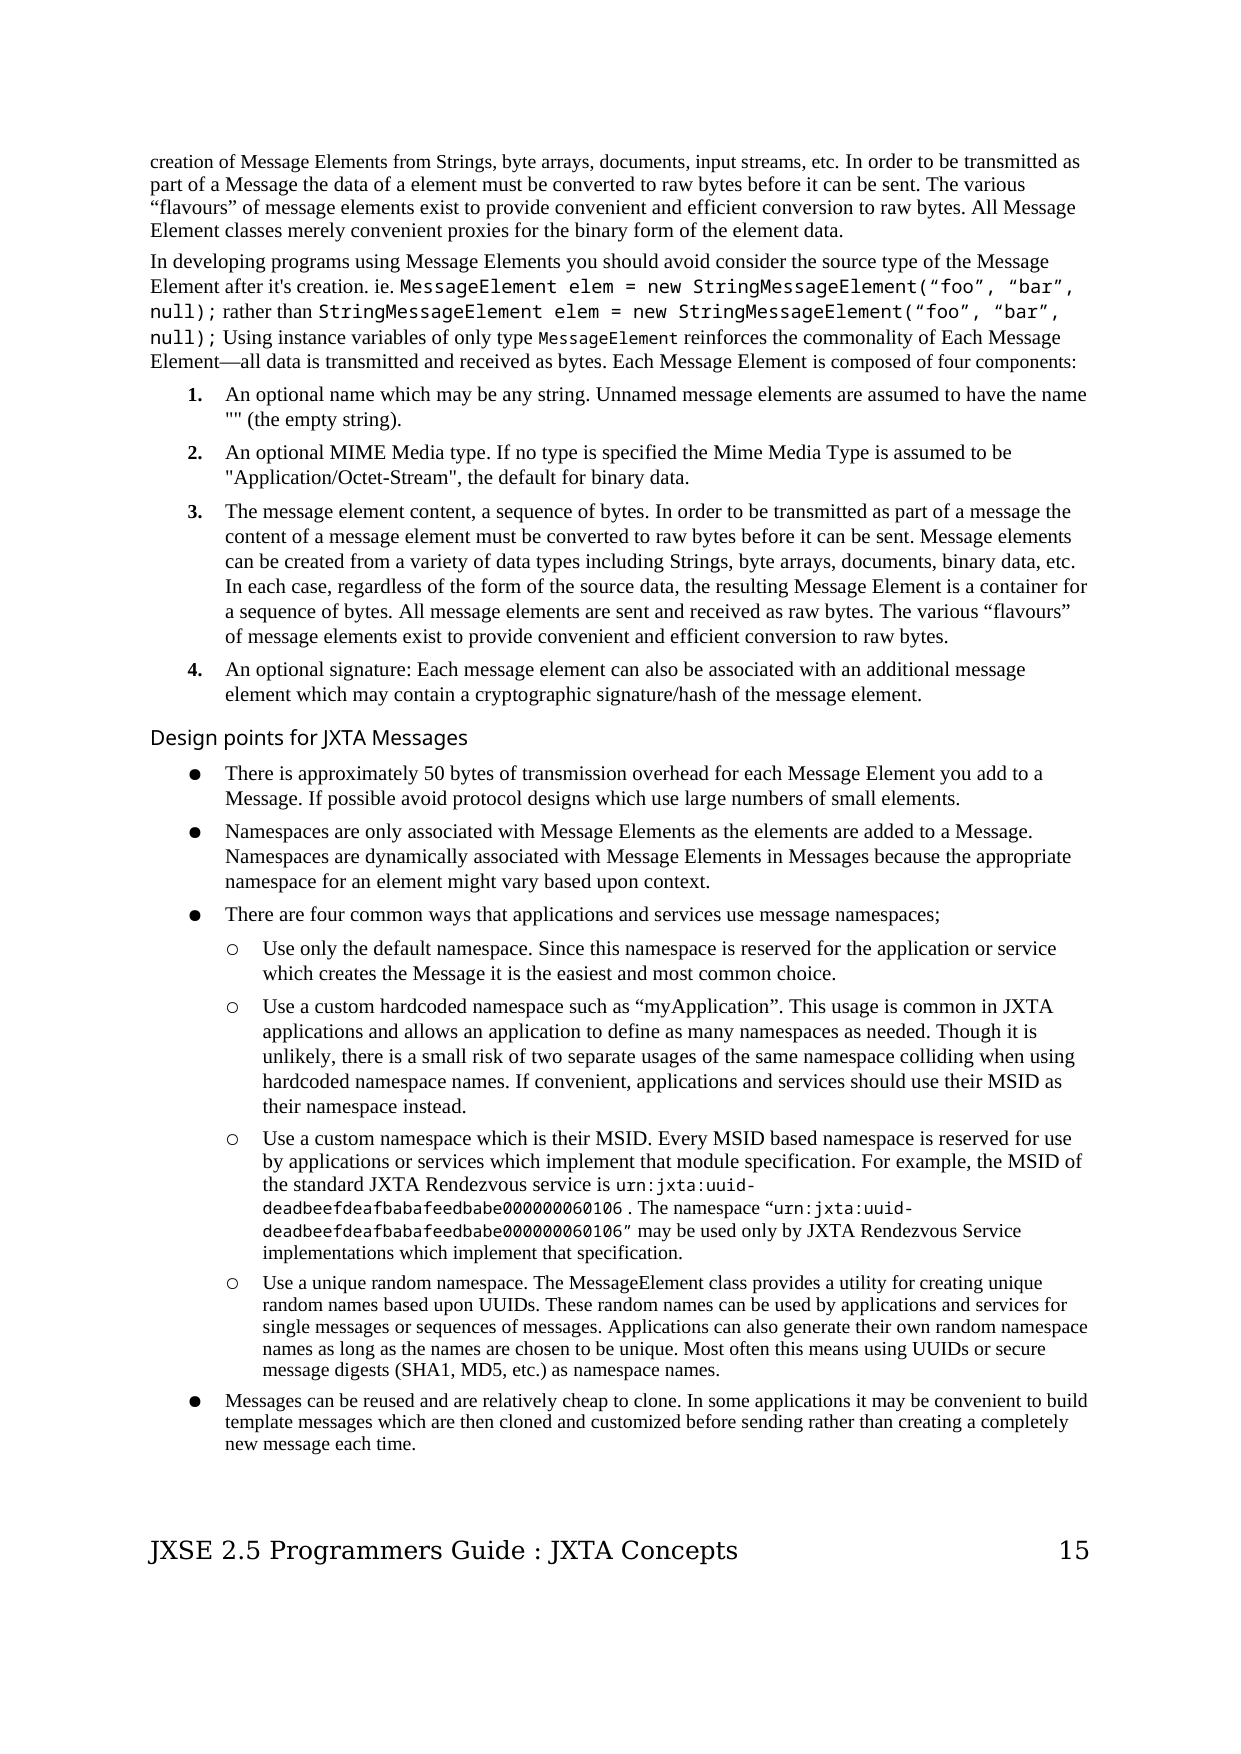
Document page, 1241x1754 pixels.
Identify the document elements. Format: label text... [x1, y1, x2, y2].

list The message element content, a sequence of bytes. In order to be transmitted as part of a message the content of a message element must be converted to raw bytes before it can be sent. Message elements can be created from a variety of data types including Strings, byte arrays, documents, binary data, etc. In each case, regardless of the form of the source data, the resulting Message Element is a container for a sequence of bytes. All message elements are sent and received as raw bytes. The various “flavours” of message elements exist to provide convenient and efficient conversion to raw bytes. [187, 498, 1090, 648]
list Namespaces are only associated with Message Elements as the elements are added to a Message. Namespaces are dynamically associated with Message Elements in Messages because the appropriate namespace for an element might vary based upon context. [187, 818, 1090, 893]
list Use a unique random namespace. The MessageElement class provides a utility for creating unique random names based upon UUIDs. These random names can be used by applications and services for single messages or sequences of messages. Applications can also generate their own random namespace names as long as the names are chosen to be unique. Most often this means using UUIDs or secure message digests (SHA1, MD5, etc.) as namespace names. [225, 1272, 1090, 1381]
list Messages can be reused and are relatively cheap to clone. In some applications it may be convenient to build template messages which are then cloned and customized before sending rather than creating a completely new message each time. [187, 1389, 1090, 1455]
list An optional signature: Each message element can also be associated with an additional message element which may contain a cryptographic signature/hash of the message element. [187, 656, 1090, 706]
subtitle Design points for JXTA Messages [150, 723, 1090, 752]
list There is approximately 50 bytes of transmission overhead for each Message Element you add to a Message. If possible avoid protocol designs which use large numbers of small elements. [187, 760, 1090, 810]
list Use a custom hardcoded namespace such as “myApplication”. This usage is common in JXTA applications and allows an application to define as many namespaces as needed. Though it is unlikely, there is a small risk of two separate usages of the same namespace colliding when using hardcoded namespace names. If convenient, applications and services should use their MSID as their namespace instead. [225, 993, 1090, 1118]
list An optional name which may be any string. Unnamed message elements are assumed to have the name "" (the empty string). [187, 381, 1090, 431]
list Use a custom namespace which is their MSID. Every MSID based namespace is reserved for use by applications or services which implement that module specification. For example, the MSID of the standard JXTA Rendezvous service is urn:jxta:uuid-deadbeefdeafbabafeedbabe000000060106 . The namespace “urn:jxta:uuid-deadbeefdeafbabafeedbabe000000060106” may be used only by JXTA Rendezvous Service implementations which implement that specification. [225, 1127, 1090, 1264]
list An optional MIME Media type. If no type is specified the Mime Media Type is assumed to be "Application/Octet-Stream", the default for binary data. [187, 440, 1090, 490]
list There are four common ways that applications and services use message namespaces; [187, 902, 1090, 927]
text In developing programs using Message Elements you should avoid consider the source type of the Message Element after it's creation. ie. MessageElement elem = new StringMessageElement(“foo”, “bar”, null); rather than StringMessageElement elem = new StringMessageElement(“foo”, “bar”, null); Using instance variables of only type MessageElement reinforces the commonality of Each Message Element—all data is transmitted and received as bytes. Each Message Element is composed of four components: [150, 250, 1090, 373]
text creation of Message Elements from Strings, byte arrays, documents, input streams, etc. In order to be transmitted as part of a Message the data of a element must be converted to raw bytes before it can be sent. The various “flavours” of message elements exist to provide convenient and efficient conversion to raw bytes. All Message Element classes merely convenient proxies for the binary form of the element data. [150, 150, 1090, 242]
list Use only the default namespace. Since this namespace is reserved for the application or service which creates the Message it is the easiest and most common choice. [225, 935, 1090, 985]
